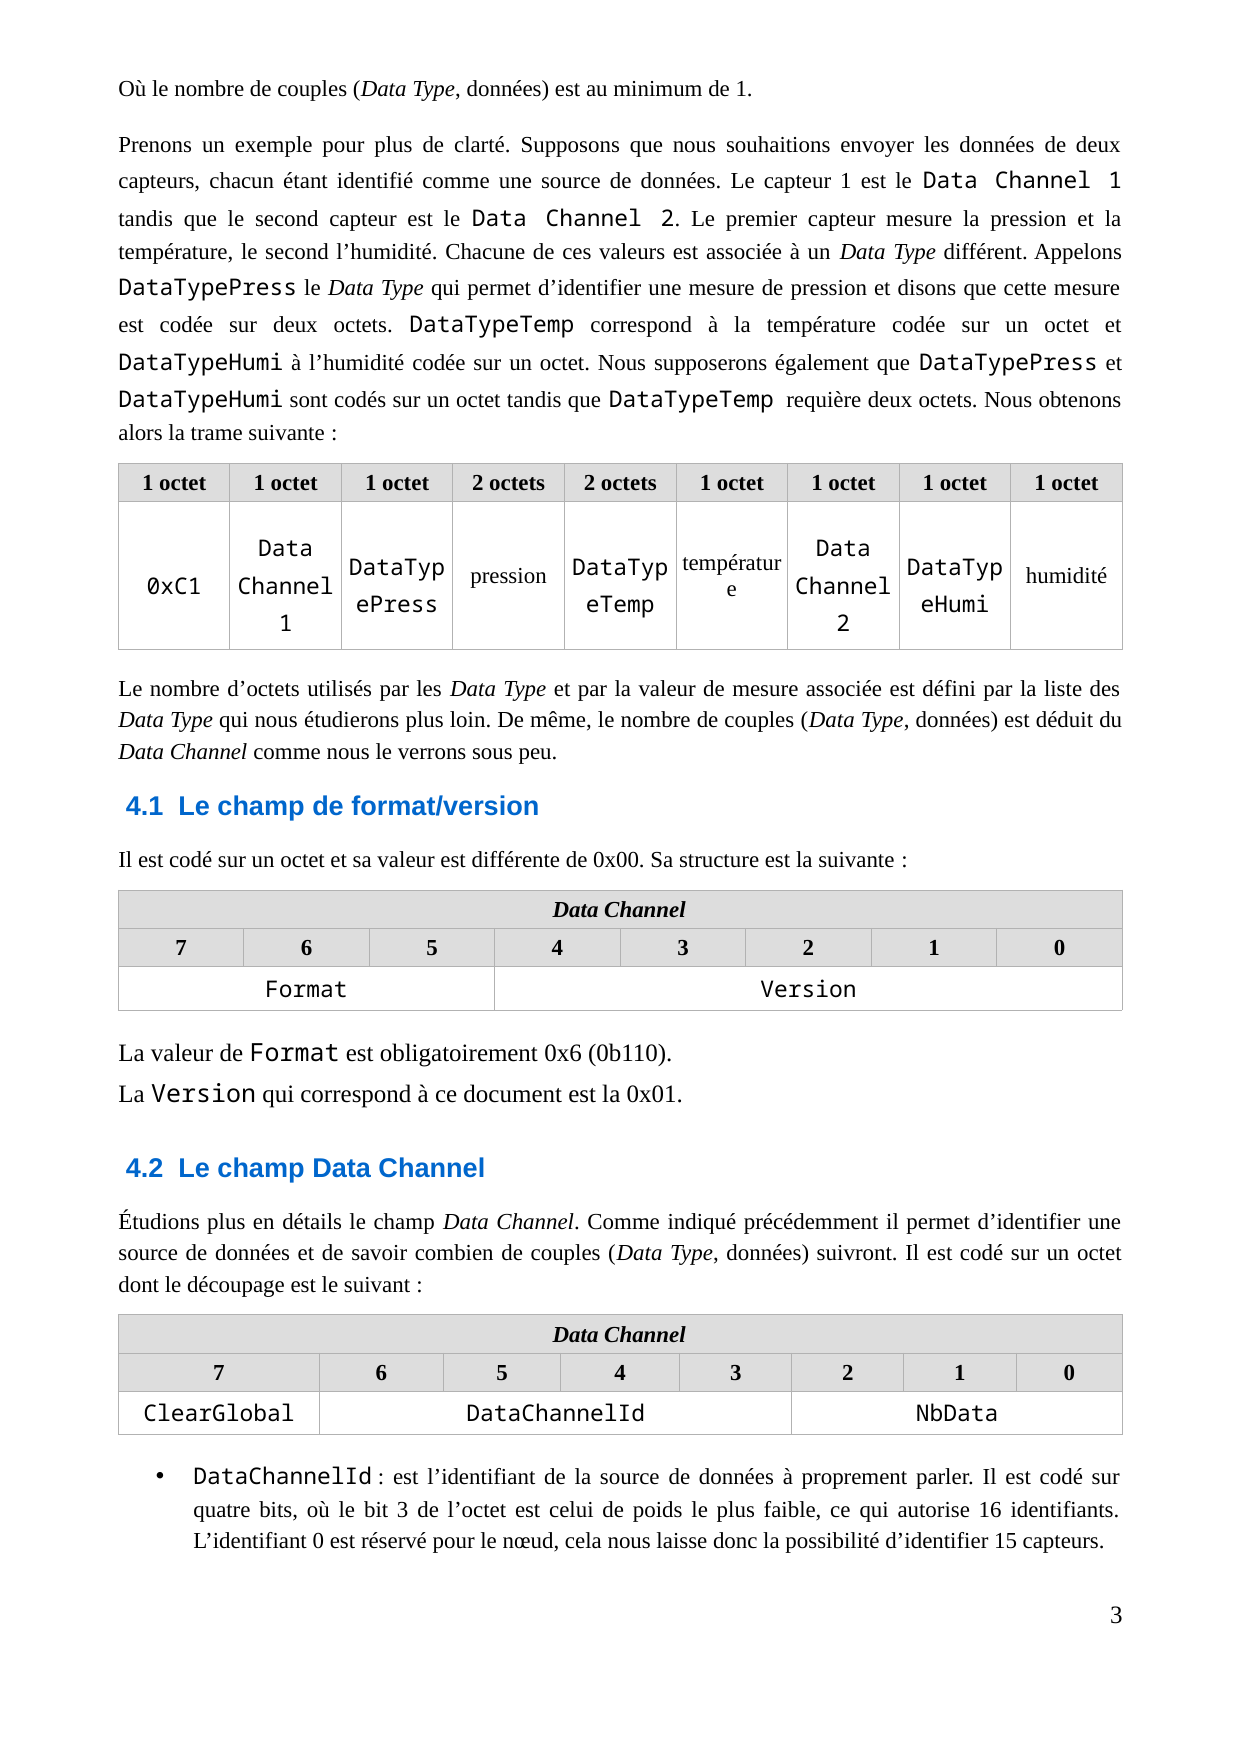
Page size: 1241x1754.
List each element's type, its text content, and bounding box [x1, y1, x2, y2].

table_cell 6 [320, 1354, 443, 1391]
table_header Data Channel [119, 891, 1122, 928]
table_header 1 octet [677, 464, 787, 501]
text La Version qui correspond à ce document est la 0x01. [118, 1076, 1122, 1110]
text Où le nombre de couples (Data Type, données) est au minimum de 1. [118, 75, 1122, 101]
table_cell 7 [119, 1354, 319, 1391]
table_header 1 octet [1011, 464, 1122, 501]
table_cell 1 [872, 929, 996, 966]
table_cell 7 [119, 929, 243, 966]
table_cell 2 [792, 1354, 903, 1391]
table_cell NbData [792, 1392, 1122, 1434]
table_cell ClearGlobal [119, 1392, 319, 1434]
table_cell 2 [746, 929, 871, 966]
subtitle Le champ Data Channel [118, 1152, 1122, 1183]
text Prenons un exemple pour plus de clarté. Supposons que nous souhaitions envoyer les données de deux capteurs, chacun étant identifié comme une source de données. Le capteur 1 est le Data Channel 1 tandis que le second capteur est le Data Channel 2. Le premier capteur mesure la pression et la température, le second l’humidité. Chacune de ces valeurs est associée à un Data Type différent. Appelons DataTypePress le Data Type qui permet d’identifier une mesure de pression et disons que cette mesure est codée sur deux octets. DataTypeTemp correspond à la température codée sur un octet et DataTypeHumi à l’humidité codée sur un octet. Nous supposerons également que DataTypePress et DataTypeHumi sont codés sur un octet tandis que DataTypeTemp requière deux octets. Nous obtenons alors la trame suivante : [118, 131, 1122, 446]
subtitle Le champ de format/version [118, 790, 1122, 821]
text Il est codé sur un octet et sa valeur est différente de 0x00. Sa structure est la suivante : [118, 846, 1122, 873]
table_cell 0 [1017, 1354, 1122, 1391]
table_header Data Channel [119, 1315, 1122, 1353]
table_cell Data Channel 1 [230, 502, 341, 649]
table_cell Version [495, 967, 1122, 1009]
table_cell 4 [561, 1354, 679, 1391]
table_cell humidité [1011, 502, 1122, 649]
table_cell 5 [444, 1354, 560, 1391]
table_cell 4 [495, 929, 620, 966]
table_cell DataTypeTemp [565, 502, 676, 649]
table_cell 6 [244, 929, 369, 966]
list DataChannelId : est l’identifiant de la source de données à proprement parler. Il est codé sur quatre bits, où le bit 3 de l’octet est celui de poids le plus faible, ce qui autorise 16 identifiants. L’identifiant 0 est réservé pour le nœud, cela nous laisse donc la possibilité d’identifier 15 capteurs. [156, 1459, 1122, 1554]
table_header 1 octet [900, 464, 1010, 501]
table_header 1 octet [119, 464, 229, 501]
table_header 1 octet [342, 464, 452, 501]
table_cell DataTypePress [342, 502, 452, 649]
table_cell température [677, 502, 787, 649]
table_header 2 octets [453, 464, 564, 501]
text Étudions plus en détails le champ Data Channel. Comme indiqué précédemment il permet d’identifier une source de données et de savoir combien de couples (Data Type, données) suivront. Il est codé sur un octet dont le découpage est le suivant : [118, 1208, 1122, 1297]
table_cell 0xC1 [119, 502, 229, 649]
text La valeur de Format est obligatoirement 0x6 (0b110). [118, 1035, 1122, 1069]
table_cell 3 [680, 1354, 791, 1391]
table_header 2 octets [565, 464, 676, 501]
table_cell Format [119, 967, 494, 1009]
table_header 1 octet [788, 464, 899, 501]
table_cell pression [453, 502, 564, 649]
table_cell Data Channel 2 [788, 502, 899, 649]
table_cell DataChannelId [320, 1392, 791, 1434]
table_cell 5 [370, 929, 494, 966]
table_cell 1 [904, 1354, 1016, 1391]
table_header 1 octet [230, 464, 341, 501]
table_cell DataTypeHumi [900, 502, 1010, 649]
text Le nombre d’octets utilisés par les Data Type et par la valeur de mesure associée est défini par la liste des Data Type qui nous étudierons plus loin. De même, le nombre de couples (Data Type, données) est déduit du Data Channel comme nous le verrons sous peu. [118, 675, 1122, 764]
table_cell 0 [997, 929, 1122, 966]
table_cell 3 [621, 929, 745, 966]
